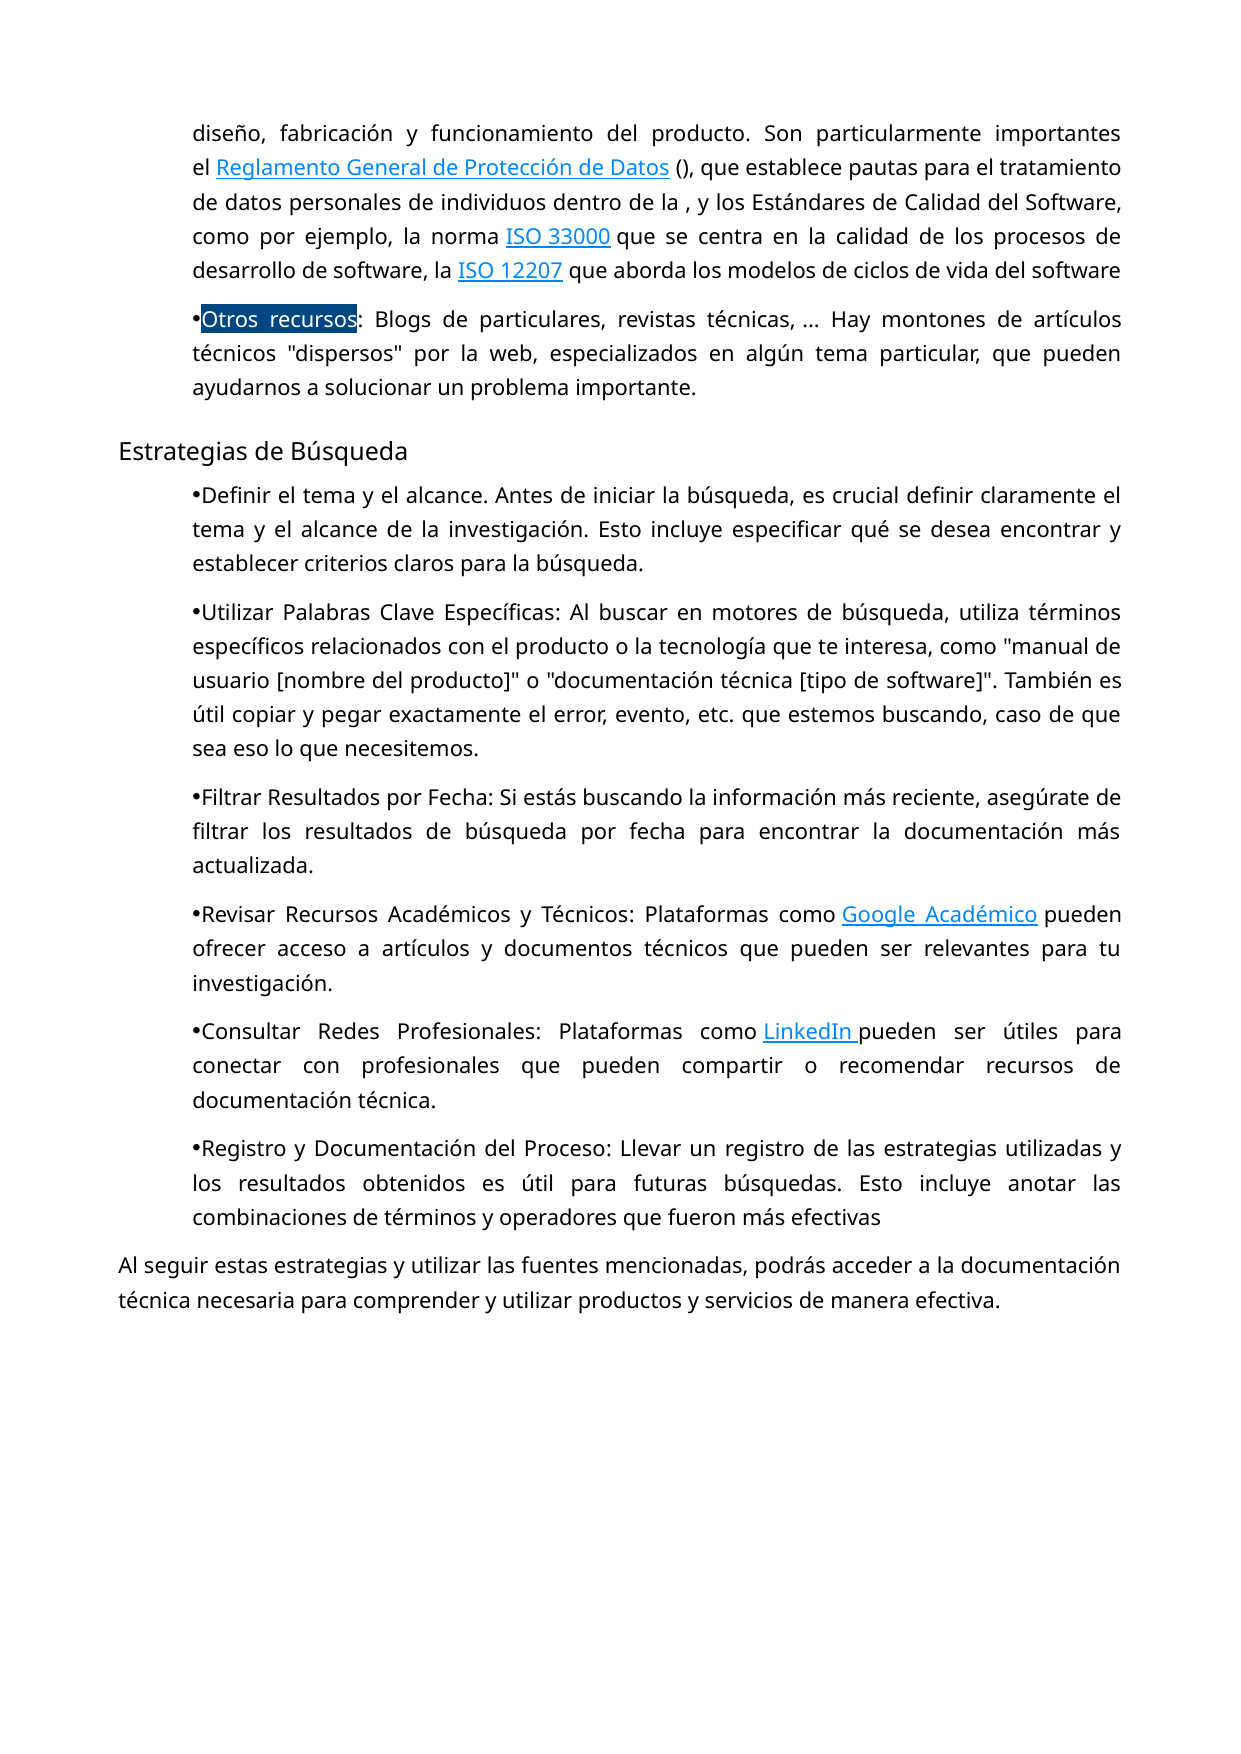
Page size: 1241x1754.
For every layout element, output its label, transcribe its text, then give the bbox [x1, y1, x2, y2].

list Definir el tema y el alcance. Antes de iniciar la búsqueda, es crucial definir claramente el tema y el alcance de la investigación. Esto incluye especificar qué se desea encontrar y establecer criterios claros para la búsqueda. [118, 480, 1122, 578]
text Al seguir estas estrategias y utilizar las fuentes mencionadas, podrás acceder a la documentación técnica necesaria para comprender y utilizar productos y servicios de manera efectiva. [118, 1251, 1122, 1314]
subtitle Estrategias de Búsqueda [118, 433, 1122, 467]
list Filtrar Resultados por Fecha: Si estás buscando la información más reciente, asegúrate de filtrar los resultados de búsqueda por fecha para encontrar la documentación más actualizada. [118, 782, 1122, 880]
list Otros recursos: Blogs de particulares, revistas técnicas, ... Hay montones de artículos técnicos "dispersos" por la web, especializados en algún tema particular, que pueden ayudarnos a solucionar un problema importante. [118, 303, 1122, 402]
list Consultar Redes Profesionales: Plataformas como LinkedIn pueden ser útiles para conectar con profesionales que pueden compartir o recomendar recursos de documentación técnica. [118, 1016, 1122, 1114]
list Revisar Recursos Académicos y Técnicos: Plataformas como Google Académico pueden ofrecer acceso a artículos y documentos técnicos que pueden ser relevantes para tu investigación. [118, 899, 1122, 997]
list Registro y Documentación del Proceso: Llevar un registro de las estrategias utilizadas y los resultados obtenidos es útil para futuras búsquedas. Esto incluye anotar las combinaciones de términos y operadores que fueron más efectivas [118, 1133, 1122, 1232]
list diseño, fabricación y funcionamiento del producto. Son particularmente importantes el Reglamento General de Protección de Datos (), que establece pautas para el tratamiento de datos personales de individuos dentro de la , y los Estándares de Calidad del Software, como por ejemplo, la norma ISO 33000 que se centra en la calidad de los procesos de desarrollo de software, la ISO 12207 que aborda los modelos de ciclos de vida del software [118, 118, 1122, 284]
list Utilizar Palabras Clave Específicas: Al buscar en motores de búsqueda, utiliza términos específicos relacionados con el producto o la tecnología que te interesa, como "manual de usuario [nombre del producto]" o "documentación técnica [tipo de software]". También es útil copiar y pegar exactamente el error, evento, etc. que estemos buscando, caso de que sea eso lo que necesitemos. [118, 597, 1122, 763]
